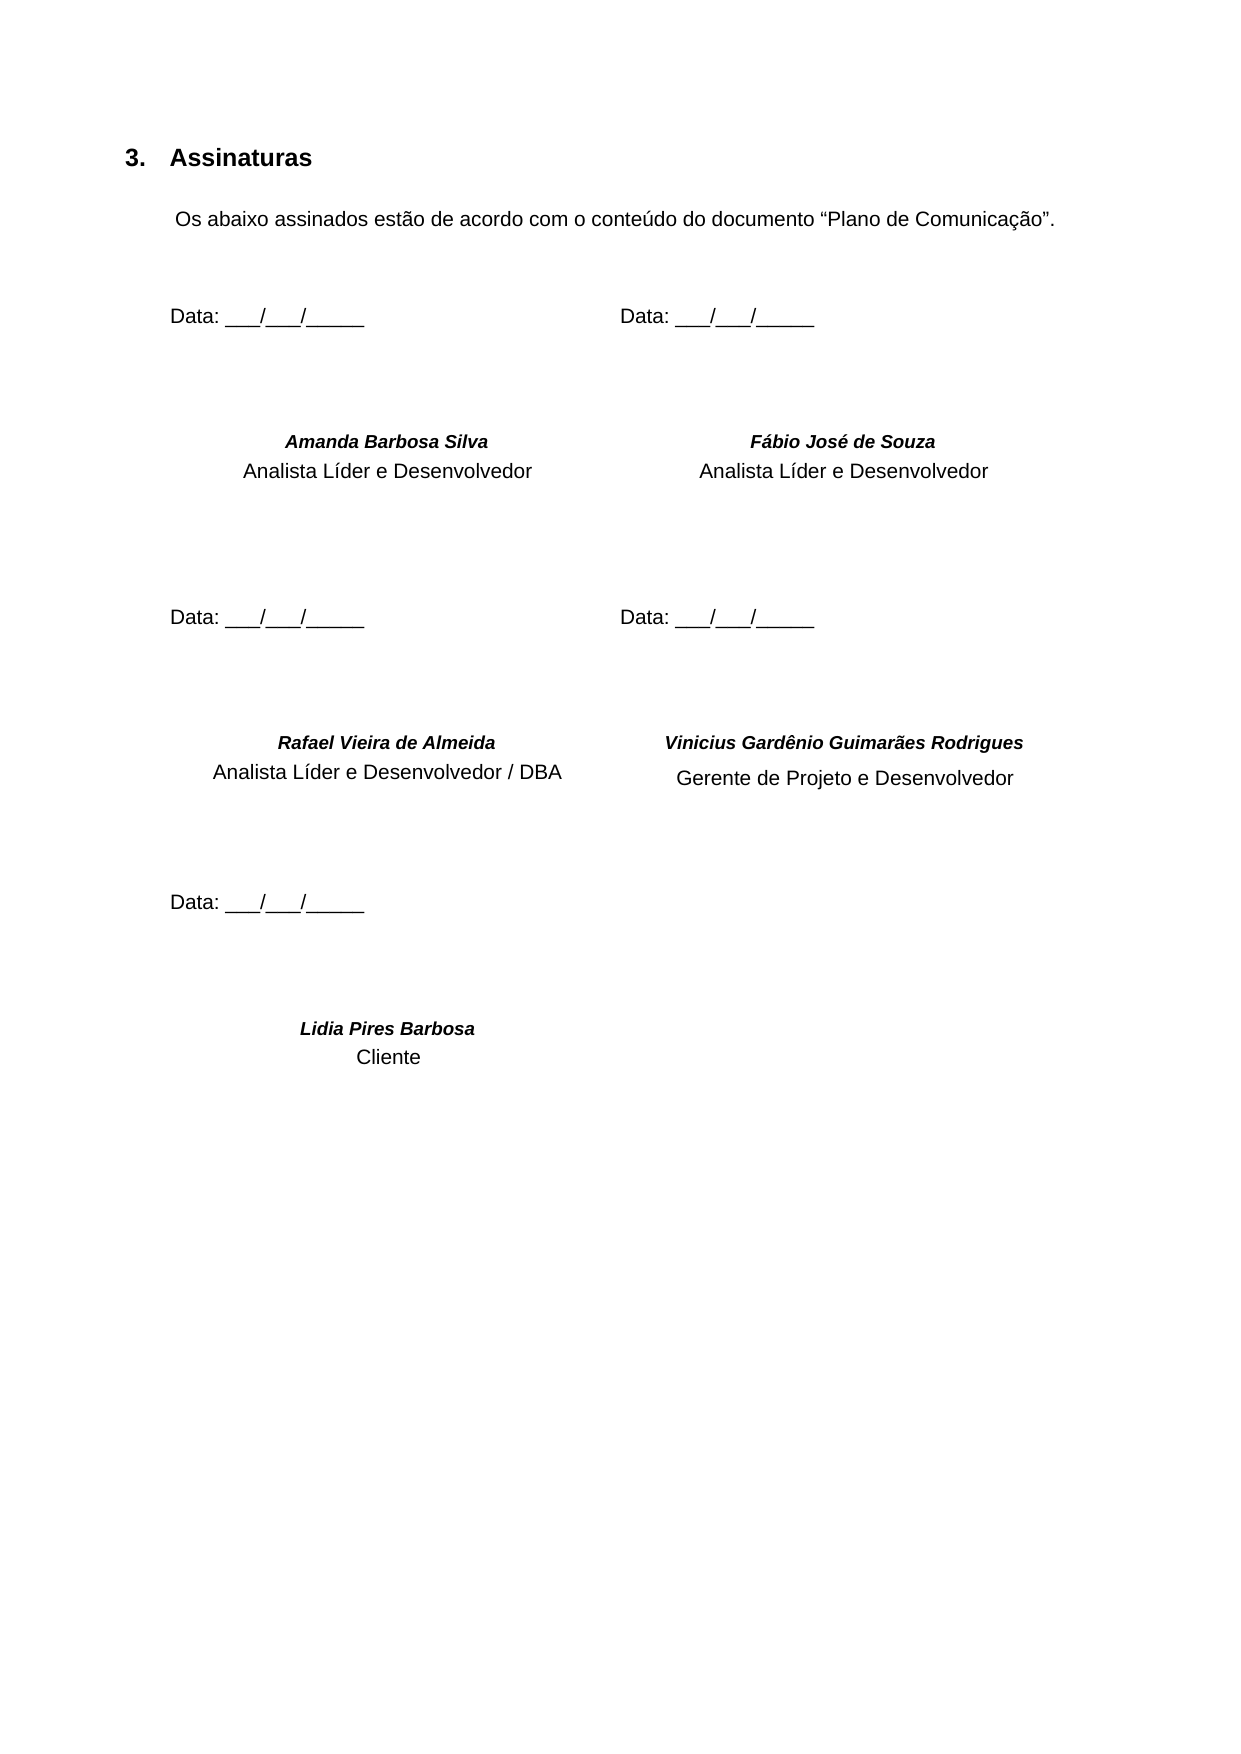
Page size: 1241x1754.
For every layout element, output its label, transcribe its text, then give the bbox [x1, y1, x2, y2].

table_cell Amanda Barbosa Silva Analista Líder e Desenvolvedor [163, 425, 612, 495]
table_header Data: ___/___/_____ [163, 267, 612, 424]
table_header Data: ___/___/_____ [163, 854, 614, 1011]
table_header Data: ___/___/_____ [613, 568, 1077, 726]
title Os abaixo assinados estão de acordo com o conteúdo do documento “Plano de Comunicação”. [162, 207, 1122, 231]
table_cell Rafael Vieira de Almeida Analista Líder e Desenvolvedor / DBA [163, 726, 612, 796]
subtitle Assinaturas [125, 143, 1122, 172]
table_cell Fábio José de Souza Analista Líder e Desenvolvedor [613, 425, 1075, 495]
table_header Data: ___/___/_____ [613, 267, 1075, 424]
table_cell Lidia Pires Barbosa Cliente [163, 1011, 614, 1082]
table_header Data: ___/___/_____ [163, 568, 612, 726]
table_cell Vinicius Gardênio Guimarães Rodrigues Gerente de Projeto e Desenvolvedor [613, 726, 1077, 796]
